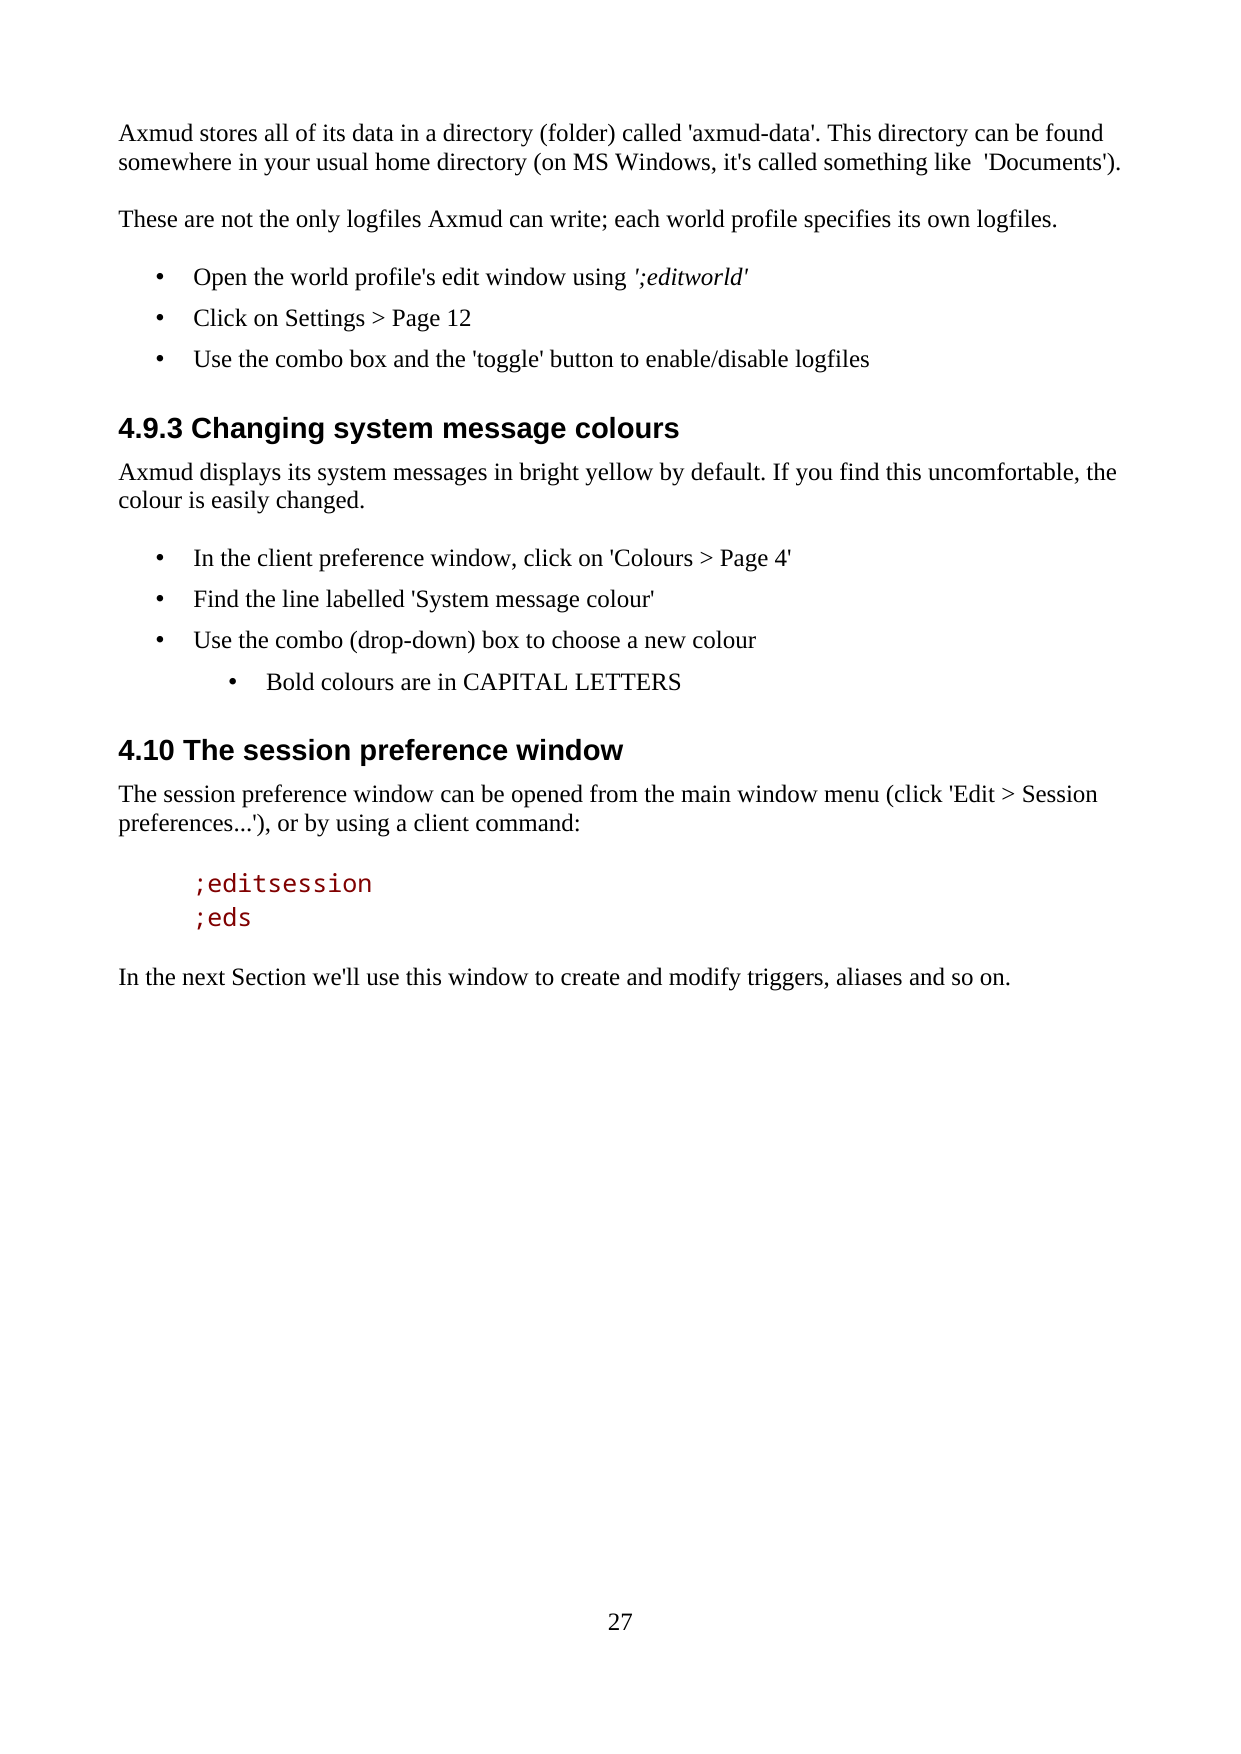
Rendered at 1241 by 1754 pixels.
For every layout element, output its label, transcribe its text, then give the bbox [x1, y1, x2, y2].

list In the client preference window, click on 'Colours > Page 4' [156, 543, 1122, 572]
text These are not the only logfiles Axmud can write; each world profile specifies its own logfiles. [118, 204, 1122, 233]
subtitle 4.10 The session preference window [118, 733, 1122, 766]
text In the next Section we'll use this window to create and modify triggers, aliases and so on. [118, 962, 1122, 991]
list Open the world profile's edit window using ';editworld' [156, 262, 1122, 291]
subtitle 4.9.3 Changing system message colours [118, 411, 1122, 444]
list Find the line labelled 'System message colour' [156, 584, 1122, 613]
list Click on Settings > Page 12 [156, 303, 1122, 332]
text ;editsession [118, 865, 1122, 899]
list Use the combo box and the 'toggle' button to enable/disable logfiles [156, 344, 1122, 373]
text The session preference window can be opened from the main window menu (click 'Edit > Session preferences...'), or by using a client command: [118, 779, 1122, 836]
text Axmud displays its system messages in bright yellow by default. If you find this uncomfortable, the colour is easily changed. [118, 457, 1122, 514]
text ;eds [118, 899, 1122, 933]
list Use the combo (drop-down) box to choose a new colour [156, 625, 1122, 654]
list Bold colours are in CAPITAL LETTERS [228, 667, 1122, 695]
text Axmud stores all of its data in a directory (folder) called 'axmud-data'. This directory can be found somewhere in your usual home directory (on MS Windows, it's called something like 'Documents'). [118, 118, 1122, 176]
